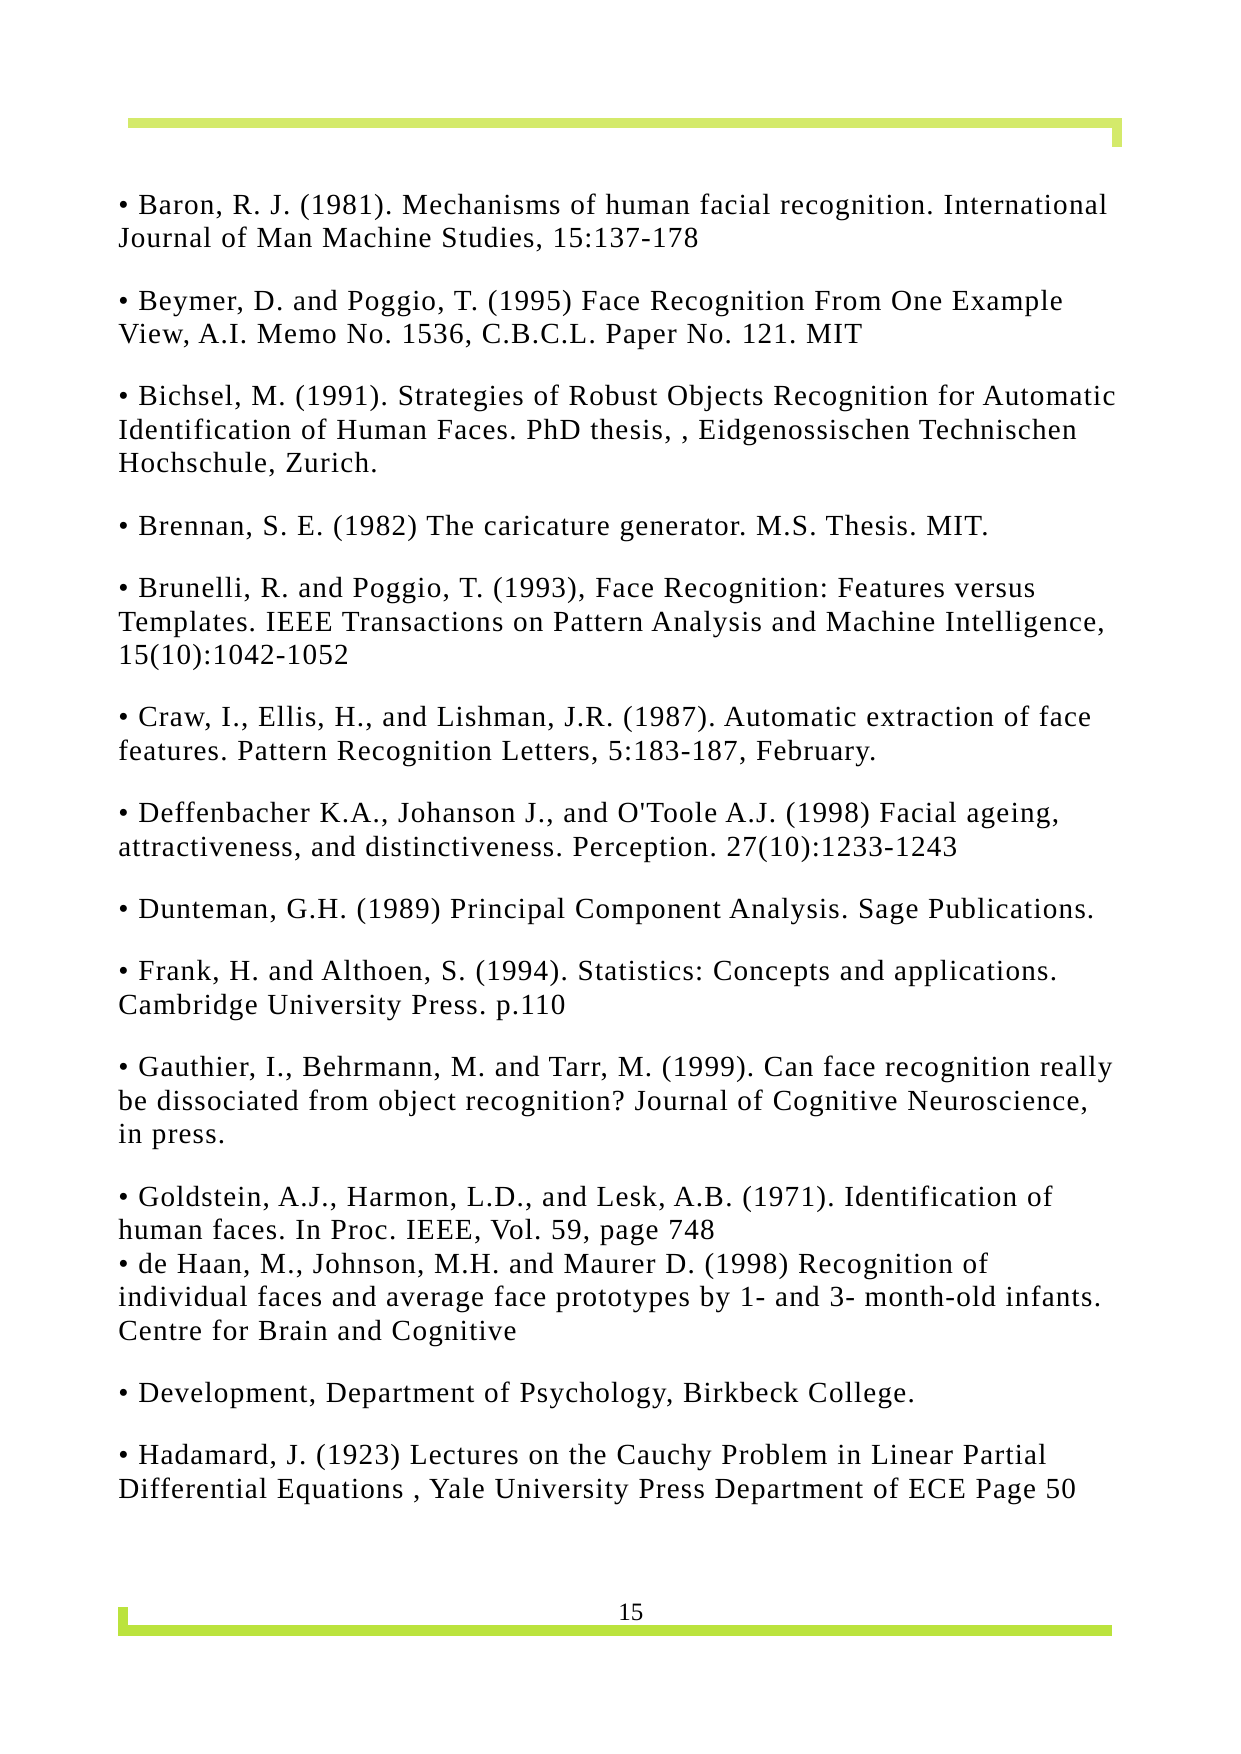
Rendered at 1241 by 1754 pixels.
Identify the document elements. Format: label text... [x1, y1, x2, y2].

text • Dunteman, G.H. (1989) Principal Component Analysis. Sage Publications. [118, 891, 1122, 925]
text • Brennan, S. E. (1982) The caricature generator. M.S. Thesis. MIT. [118, 508, 1122, 541]
text • Beymer, D. and Poggio, T. (1995) Face Recognition From One Example View, A.I. Memo No. 1536, C.B.C.L. Paper No. 121. MIT [118, 283, 1122, 350]
text • Bichsel, M. (1991). Strategies of Robust Objects Recognition for Automatic Identification of Human Faces. PhD thesis, , Eidgenossischen Technischen Hochschule, Zurich. [118, 378, 1122, 479]
text • Hadamard, J. (1923) Lectures on the Cauchy Problem in Linear Partial Differential Equations , Yale University Press Department of ECE Page 50 [118, 1437, 1122, 1504]
text • Baron, R. J. (1981). Mechanisms of human facial recognition. International Journal of Man Machine Studies, 15:137-178 [118, 187, 1122, 254]
text • Gauthier, I., Behrmann, M. and Tarr, M. (1999). Can face recognition really be dissociated from object recognition? Journal of Cognitive Neuroscience, in press. [118, 1049, 1122, 1150]
text • Frank, H. and Althoen, S. (1994). Statistics: Concepts and applications. Cambridge University Press. p.110 [118, 953, 1122, 1021]
text • Craw, I., Ellis, H., and Lishman, J.R. (1987). Automatic extraction of face features. Pattern Recognition Letters, 5:183-187, February. [118, 699, 1122, 767]
text • Development, Department of Psychology, Birkbeck College. [118, 1375, 1122, 1409]
text • Deffenbacher K.A., Johanson J., and O'Toole A.J. (1998) Facial ageing, attractiveness, and distinctiveness. Perception. 27(10):1233-1243 [118, 795, 1122, 862]
text • de Haan, M., Johnson, M.H. and Maurer D. (1998) Recognition of individual faces and average face prototypes by 1- and 3- month-old infants. Centre for Brain and Cognitive [118, 1246, 1122, 1346]
text • Goldstein, A.J., Harmon, L.D., and Lesk, A.B. (1971). Identification of human faces. In Proc. IEEE, Vol. 59, page 748 [118, 1179, 1122, 1246]
text • Brunelli, R. and Poggio, T. (1993), Face Recognition: Features versus Templates. IEEE Transactions on Pattern Analysis and Machine Intelligence, 15(10):1042-1052 [118, 570, 1122, 671]
